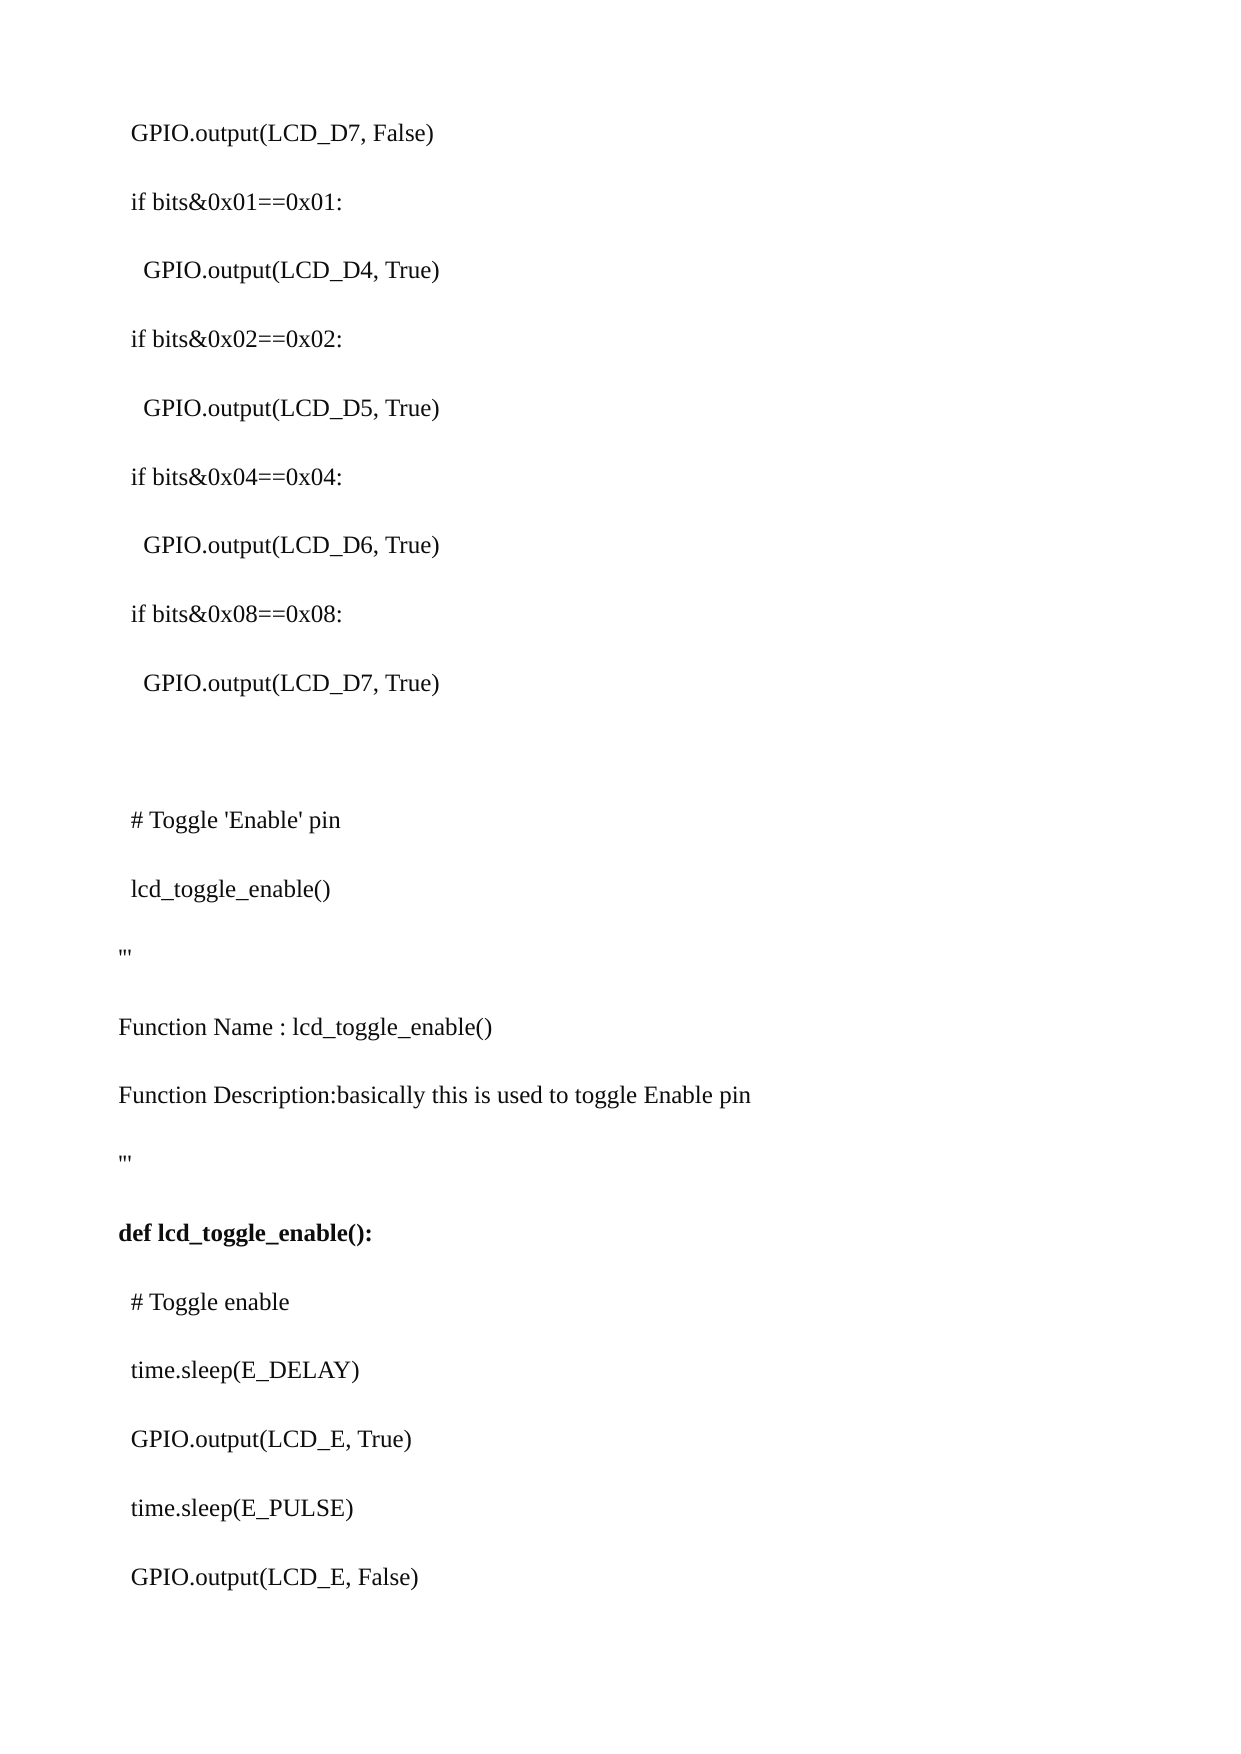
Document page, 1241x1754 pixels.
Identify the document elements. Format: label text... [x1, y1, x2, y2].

text GPIO.output(LCD_E, True) [118, 1424, 1122, 1453]
text # Toggle 'Enable' pin [118, 806, 1122, 834]
text ''' [118, 1149, 1122, 1178]
text GPIO.output(LCD_D7, False) [118, 118, 1122, 147]
text def lcd_toggle_enable(): [118, 1218, 1122, 1247]
text ''' [118, 943, 1122, 972]
text time.sleep(E_DELAY) [118, 1356, 1122, 1384]
text GPIO.output(LCD_D7, True) [118, 668, 1122, 697]
text GPIO.output(LCD_D6, True) [118, 531, 1122, 559]
text if bits&0x01==0x01: [118, 187, 1122, 216]
text if bits&0x04==0x04: [118, 462, 1122, 491]
text if bits&0x08==0x08: [118, 599, 1122, 628]
text lcd_toggle_enable() [118, 874, 1122, 903]
text Function Description:basically this is used to toggle Enable pin [118, 1081, 1122, 1109]
text time.sleep(E_PULSE) [118, 1493, 1122, 1522]
text GPIO.output(LCD_D5, True) [118, 393, 1122, 422]
text GPIO.output(LCD_D4, True) [118, 256, 1122, 284]
text GPIO.output(LCD_E, False) [118, 1562, 1122, 1591]
text if bits&0x02==0x02: [118, 324, 1122, 353]
text Function Name : lcd_toggle_enable() [118, 1012, 1122, 1041]
text # Toggle enable [118, 1287, 1122, 1316]
